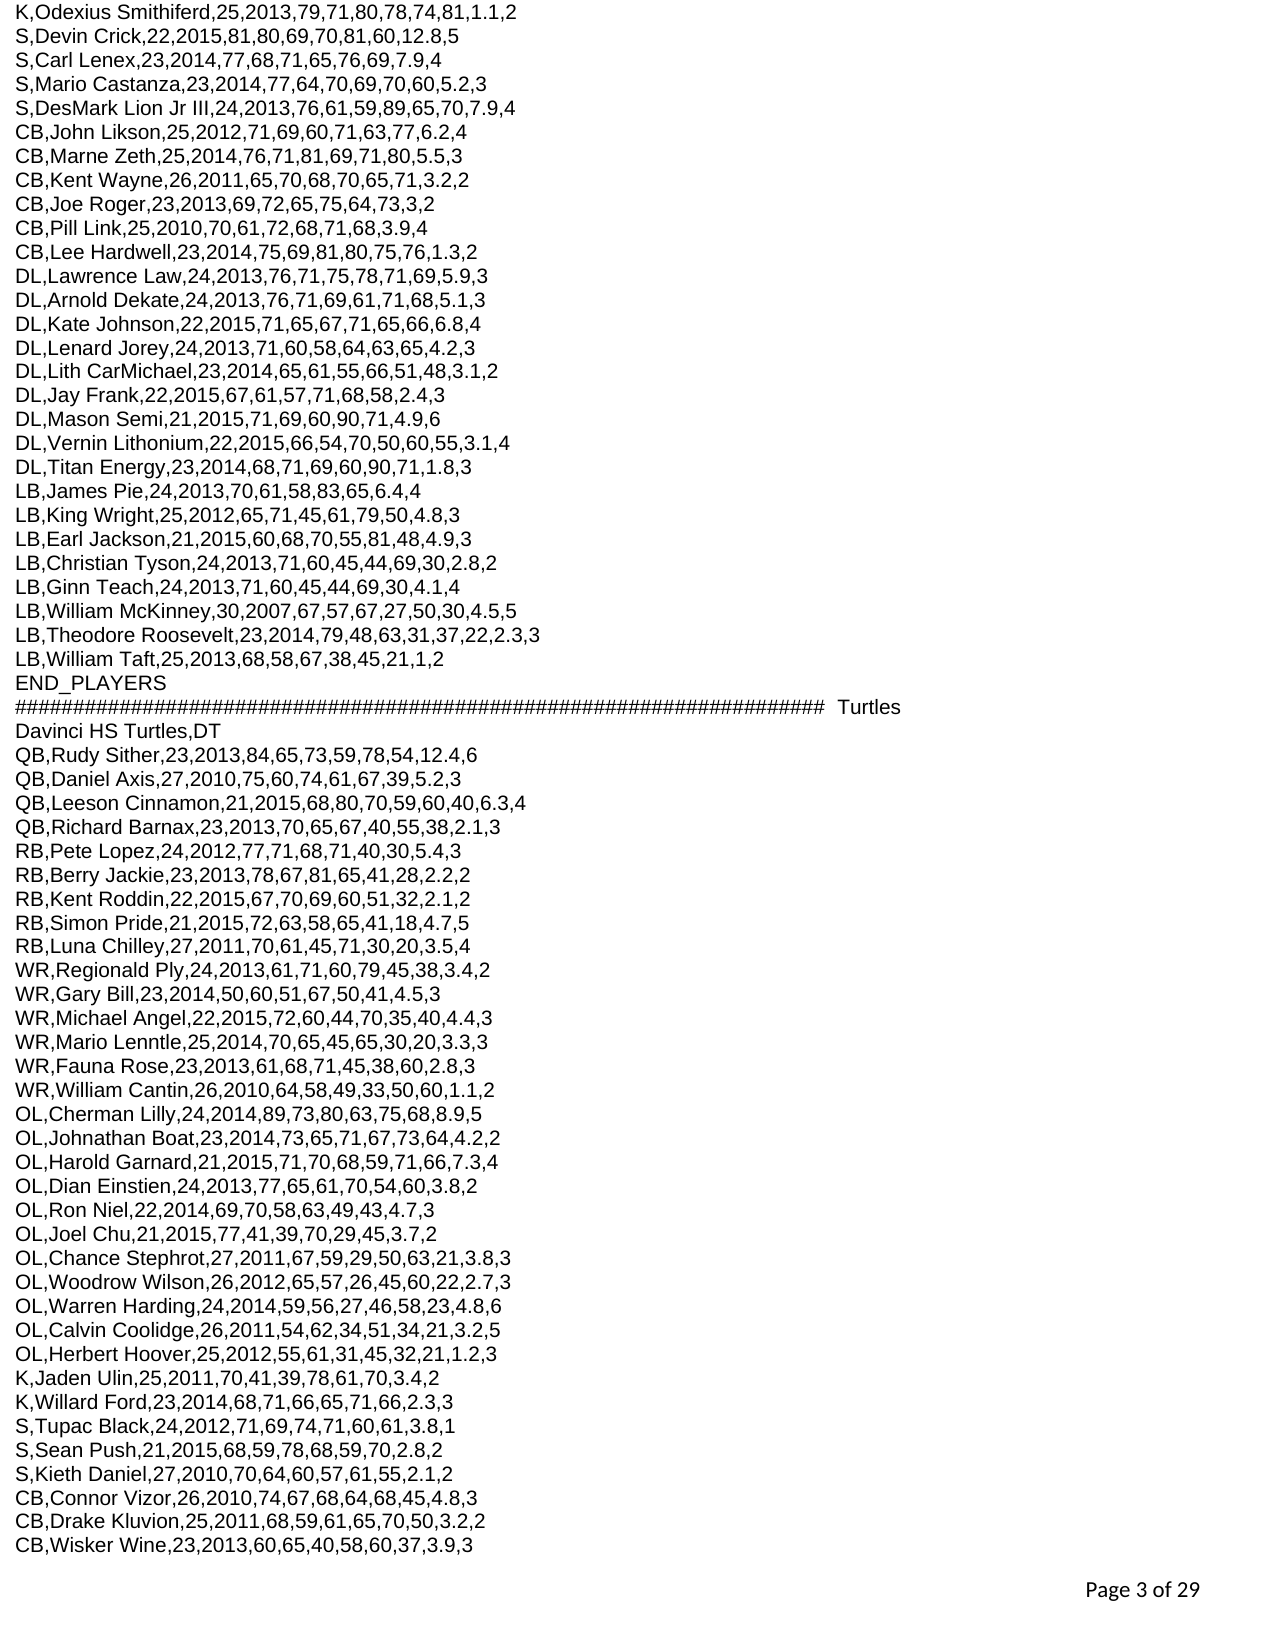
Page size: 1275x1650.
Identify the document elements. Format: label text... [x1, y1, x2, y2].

text DL,Arnold Dekate,24,2013,76,71,69,61,71,68,5.1,3 [15, 287, 1200, 311]
text CB,Joe Roger,23,2013,69,72,65,75,64,73,3,2 [15, 192, 1200, 216]
text LB,James Pie,24,2013,70,61,58,83,65,6.4,4 [15, 479, 1200, 503]
text DL,Mason Semi,21,2015,71,69,60,90,71,4.9,6 [15, 407, 1200, 431]
text OL,Ron Niel,22,2014,69,70,58,63,49,43,4.7,3 [15, 1198, 1200, 1222]
text DL,Lenard Jorey,24,2013,71,60,58,64,63,65,4.2,3 [15, 335, 1200, 359]
text QB,Rudy Sither,23,2013,84,65,73,59,78,54,12.4,6 [15, 743, 1200, 767]
text OL,Joel Chu,21,2015,77,41,39,70,29,45,3.7,2 [15, 1222, 1200, 1246]
text S,DesMark Lion Jr III,24,2013,76,61,59,89,65,70,7.9,4 [15, 96, 1200, 120]
text WR,Michael Angel,22,2015,72,60,44,70,35,40,4.4,3 [15, 1006, 1200, 1030]
text RB,Pete Lopez,24,2012,77,71,68,71,40,30,5.4,3 [15, 838, 1200, 862]
text WR,Mario Lenntle,25,2014,70,65,45,65,30,20,3.3,3 [15, 1030, 1200, 1054]
text S,Kieth Daniel,27,2010,70,64,60,57,61,55,2.1,2 [15, 1461, 1200, 1485]
text WR,Fauna Rose,23,2013,61,68,71,45,38,60,2.8,3 [15, 1054, 1200, 1078]
text DL,Kate Johnson,22,2015,71,65,67,71,65,66,6.8,4 [15, 311, 1200, 335]
text OL,Cherman Lilly,24,2014,89,73,80,63,75,68,8.9,5 [15, 1102, 1200, 1126]
text WR,William Cantin,26,2010,64,58,49,33,50,60,1.1,2 [15, 1078, 1200, 1102]
text RB,Kent Roddin,22,2015,67,70,69,60,51,32,2.1,2 [15, 886, 1200, 910]
text K,Odexius Smithiferd,25,2013,79,71,80,78,74,81,1.1,2 [15, 0, 1200, 24]
text DL,Lawrence Law,24,2013,76,71,75,78,71,69,5.9,3 [15, 263, 1200, 287]
text OL,Dian Einstien,24,2013,77,65,61,70,54,60,3.8,2 [15, 1174, 1200, 1198]
text OL,Harold Garnard,21,2015,71,70,68,59,71,66,7.3,4 [15, 1150, 1200, 1174]
text QB,Daniel Axis,27,2010,75,60,74,61,67,39,5.2,3 [15, 767, 1200, 791]
text LB,King Wright,25,2012,65,71,45,61,79,50,4.8,3 [15, 503, 1200, 527]
text CB,Connor Vizor,26,2010,74,67,68,64,68,45,4.8,3 [15, 1485, 1200, 1509]
text DL,Titan Energy,23,2014,68,71,69,60,90,71,1.8,3 [15, 455, 1200, 479]
text LB,Ginn Teach,24,2013,71,60,45,44,69,30,4.1,4 [15, 575, 1200, 599]
text CB,Kent Wayne,26,2011,65,70,68,70,65,71,3.2,2 [15, 168, 1200, 192]
text OL,Herbert Hoover,25,2012,55,61,31,45,32,21,1.2,3 [15, 1342, 1200, 1366]
text CB,Pill Link,25,2010,70,61,72,68,71,68,3.9,4 [15, 216, 1200, 239]
text CB,Wisker Wine,23,2013,60,65,40,58,60,37,3.9,3 [15, 1533, 1200, 1557]
text K,Willard Ford,23,2014,68,71,66,65,71,66,2.3,3 [15, 1389, 1200, 1413]
text S,Sean Push,21,2015,68,59,78,68,59,70,2.8,2 [15, 1437, 1200, 1461]
text LB,Earl Jackson,21,2015,60,68,70,55,81,48,4.9,3 [15, 527, 1200, 551]
text DL,Jay Frank,22,2015,67,61,57,71,68,58,2.4,3 [15, 383, 1200, 407]
text CB,Lee Hardwell,23,2014,75,69,81,80,75,76,1.3,2 [15, 239, 1200, 263]
text DL,Vernin Lithonium,22,2015,66,54,70,50,60,55,3.1,4 [15, 431, 1200, 455]
text LB,William Taft,25,2013,68,58,67,38,45,21,1,2 [15, 647, 1200, 671]
text RB,Simon Pride,21,2015,72,63,58,65,41,18,4.7,5 [15, 910, 1200, 934]
text S,Devin Crick,22,2015,81,80,69,70,81,60,12.8,5 [15, 24, 1200, 48]
text CB,John Likson,25,2012,71,69,60,71,63,77,6.2,4 [15, 120, 1200, 144]
text OL,Calvin Coolidge,26,2011,54,62,34,51,34,21,3.2,5 [15, 1318, 1200, 1342]
text LB,William McKinney,30,2007,67,57,67,27,50,30,4.5,5 [15, 599, 1200, 623]
text K,Jaden Ulin,25,2011,70,41,39,78,61,70,3.4,2 [15, 1366, 1200, 1389]
text WR,Gary Bill,23,2014,50,60,51,67,50,41,4.5,3 [15, 982, 1200, 1006]
text ###################################################################### Turtles [15, 695, 1200, 719]
text RB,Luna Chilley,27,2011,70,61,45,71,30,20,3.5,4 [15, 934, 1200, 958]
text WR,Regionald Ply,24,2013,61,71,60,79,45,38,3.4,2 [15, 958, 1200, 982]
text S,Carl Lenex,23,2014,77,68,71,65,76,69,7.9,4 [15, 48, 1200, 72]
text CB,Drake Kluvion,25,2011,68,59,61,65,70,50,3.2,2 [15, 1509, 1200, 1533]
text S,Mario Castanza,23,2014,77,64,70,69,70,60,5.2,3 [15, 72, 1200, 96]
text Davinci HS Turtles,DT [15, 719, 1200, 743]
text LB,Theodore Roosevelt,23,2014,79,48,63,31,37,22,2.3,3 [15, 623, 1200, 647]
text RB,Berry Jackie,23,2013,78,67,81,65,41,28,2.2,2 [15, 862, 1200, 886]
text S,Tupac Black,24,2012,71,69,74,71,60,61,3.8,1 [15, 1413, 1200, 1437]
text OL,Johnathan Boat,23,2014,73,65,71,67,73,64,4.2,2 [15, 1126, 1200, 1150]
text OL,Warren Harding,24,2014,59,56,27,46,58,23,4.8,6 [15, 1294, 1200, 1318]
text CB,Marne Zeth,25,2014,76,71,81,69,71,80,5.5,3 [15, 144, 1200, 168]
text QB,Leeson Cinnamon,21,2015,68,80,70,59,60,40,6.3,4 [15, 791, 1200, 814]
text OL,Chance Stephrot,27,2011,67,59,29,50,63,21,3.8,3 [15, 1246, 1200, 1270]
text LB,Christian Tyson,24,2013,71,60,45,44,69,30,2.8,2 [15, 551, 1200, 575]
text QB,Richard Barnax,23,2013,70,65,67,40,55,38,2.1,3 [15, 814, 1200, 838]
text DL,Lith CarMichael,23,2014,65,61,55,66,51,48,3.1,2 [15, 359, 1200, 383]
text OL,Woodrow Wilson,26,2012,65,57,26,45,60,22,2.7,3 [15, 1270, 1200, 1294]
text END_PLAYERS [15, 671, 1200, 695]
